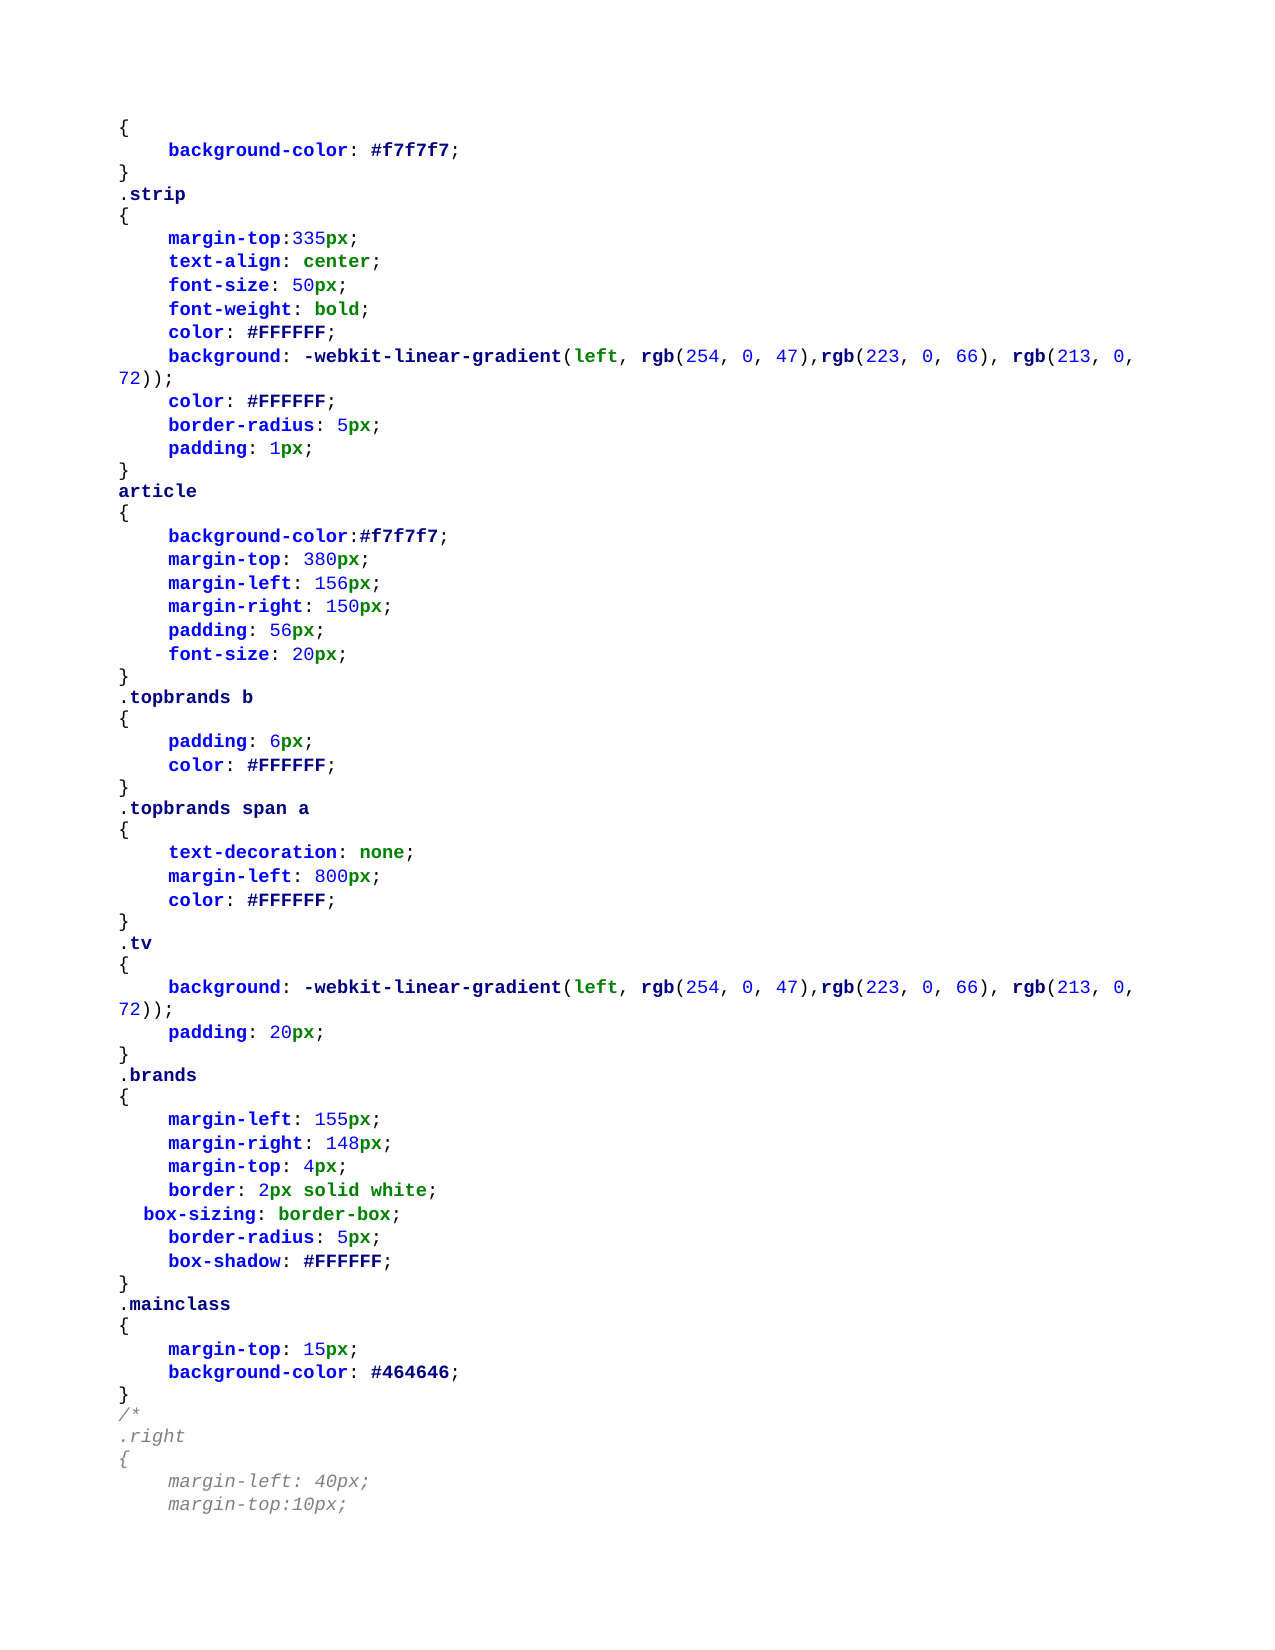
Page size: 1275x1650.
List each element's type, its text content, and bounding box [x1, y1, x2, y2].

text .topbrands b [118, 688, 1157, 709]
text margin-top: 15px; [118, 1337, 1157, 1361]
text color: #FFFFFF; [118, 888, 1157, 912]
text padding: 1px; [118, 437, 1157, 461]
text } [118, 163, 1157, 184]
text padding: 6px; [118, 730, 1157, 754]
text padding: 20px; [118, 1021, 1157, 1044]
text } [118, 912, 1157, 933]
text } [118, 1385, 1157, 1406]
text border-radius: 5px; [118, 413, 1157, 437]
text color: #FFFFFF; [118, 321, 1157, 345]
text margin-right: 148px; [118, 1132, 1157, 1156]
text color: #FFFFFF; [118, 390, 1157, 413]
text } [118, 1044, 1157, 1066]
text /* [118, 1406, 1157, 1427]
text background: -webkit-linear-gradient(left, rgb(254, 0, 47),rgb(223, 0, 66), rgb(213, 0, 72)); [118, 976, 1157, 1021]
text margin-left: 40px; [118, 1470, 1157, 1493]
text margin-left: 800px; [118, 865, 1157, 888]
text .right [118, 1427, 1157, 1448]
text .topbrands span a [118, 799, 1157, 820]
text } [118, 1274, 1157, 1295]
text margin-top: 380px; [118, 548, 1157, 572]
text background-color:#f7f7f7; [118, 524, 1157, 548]
text font-size: 20px; [118, 643, 1157, 666]
text box-shadow: #FFFFFF; [118, 1250, 1157, 1274]
text { [118, 503, 1157, 524]
text article [118, 482, 1157, 503]
text { [118, 820, 1157, 841]
text text-decoration: none; [118, 841, 1157, 865]
text margin-top: 4px; [118, 1156, 1157, 1179]
text .tv [118, 933, 1157, 955]
text background: -webkit-linear-gradient(left, rgb(254, 0, 47),rgb(223, 0, 66), rgb(213, 0, 72)); [118, 345, 1157, 390]
text font-size: 50px; [118, 274, 1157, 298]
text } [118, 461, 1157, 482]
text border-radius: 5px; [118, 1226, 1157, 1250]
text .mainclass [118, 1295, 1157, 1316]
text background-color: #f7f7f7; [118, 139, 1157, 163]
text { [118, 1087, 1157, 1108]
text border: 2px solid white; [118, 1179, 1157, 1203]
text margin-left: 155px; [118, 1108, 1157, 1132]
text { [118, 206, 1157, 227]
text box-sizing: border-box; [118, 1203, 1157, 1226]
text { [118, 709, 1157, 730]
text .strip [118, 184, 1157, 206]
text } [118, 666, 1157, 688]
text } [118, 777, 1157, 799]
text { [118, 1316, 1157, 1337]
text padding: 56px; [118, 619, 1157, 643]
text { [118, 1448, 1157, 1470]
text { [118, 955, 1157, 976]
text background-color: #464646; [118, 1361, 1157, 1385]
text margin-left: 156px; [118, 572, 1157, 596]
text .brands [118, 1066, 1157, 1087]
text text-align: center; [118, 250, 1157, 274]
text color: #FFFFFF; [118, 754, 1157, 777]
text margin-top:335px; [118, 227, 1157, 250]
text margin-right: 150px; [118, 596, 1157, 619]
text margin-top:10px; [118, 1493, 1157, 1517]
text { [118, 118, 1157, 139]
text font-weight: bold; [118, 298, 1157, 321]
